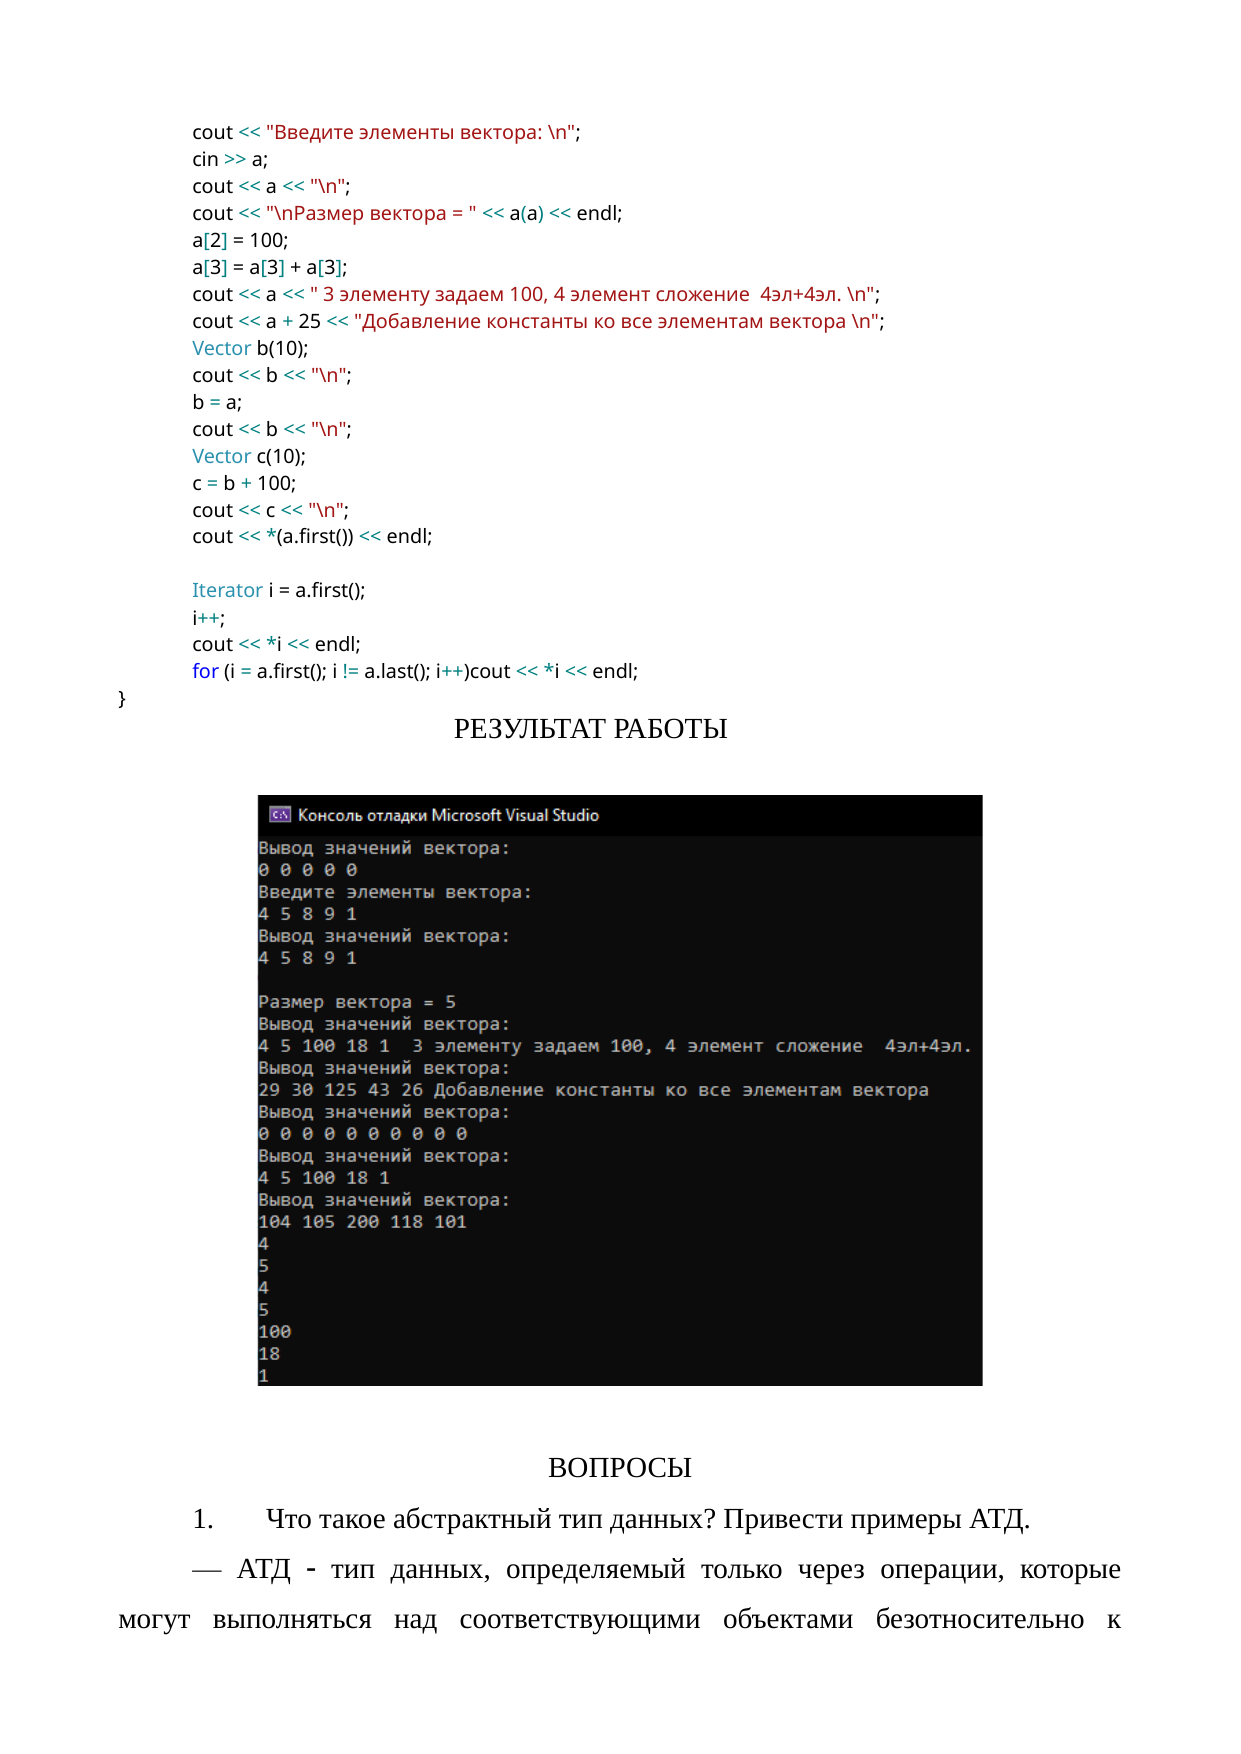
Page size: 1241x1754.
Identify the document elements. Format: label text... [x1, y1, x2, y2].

text cout << *(a.first()) << endl; [118, 523, 1122, 550]
text cout << a << "\n"; [118, 172, 1122, 199]
picture [257, 795, 983, 1386]
text Vector b(10); [118, 334, 1122, 361]
text РЕЗУЛЬТАТ РАБОТЫ [59, 712, 1122, 745]
text cout << a << " 3 элементу задаем 100, 4 элемент сложение 4эл+4эл. \n"; [118, 280, 1122, 307]
text cout << "\nРазмер вектора = " << a(a) << endl; [118, 199, 1122, 226]
text a[2] = 100; [118, 226, 1122, 253]
text cout << b << "\n"; [118, 361, 1122, 388]
text — АТД  тип данных, определяемый только через операции, которые могут выполняться над соответствующими объектами безотносительно к [118, 1551, 1122, 1635]
text cout << c << "\n"; [118, 496, 1122, 523]
text ВОПРОСЫ [118, 1451, 1122, 1484]
text Vector c(10); [118, 442, 1122, 469]
list Что такое абстрактный тип данных? Привести примеры АТД. [118, 1501, 1122, 1534]
text i++; [118, 604, 1122, 631]
text } [118, 685, 1122, 712]
text Iterator i = a.first(); [118, 577, 1122, 604]
text cout << "Введите элементы вектора: \n"; [118, 118, 1122, 145]
text cout << *i << endl; [118, 631, 1122, 658]
text cin >> a; [118, 145, 1122, 172]
text c = b + 100; [118, 469, 1122, 496]
text a[3] = a[3] + a[3]; [118, 253, 1122, 280]
text for (i = a.first(); i != a.last(); i++)cout << *i << endl; [118, 658, 1122, 685]
text b = a; [118, 388, 1122, 415]
text cout << b << "\n"; [118, 415, 1122, 442]
text cout << a + 25 << "Добавление константы ко все элементам вектора \n"; [118, 307, 1122, 334]
